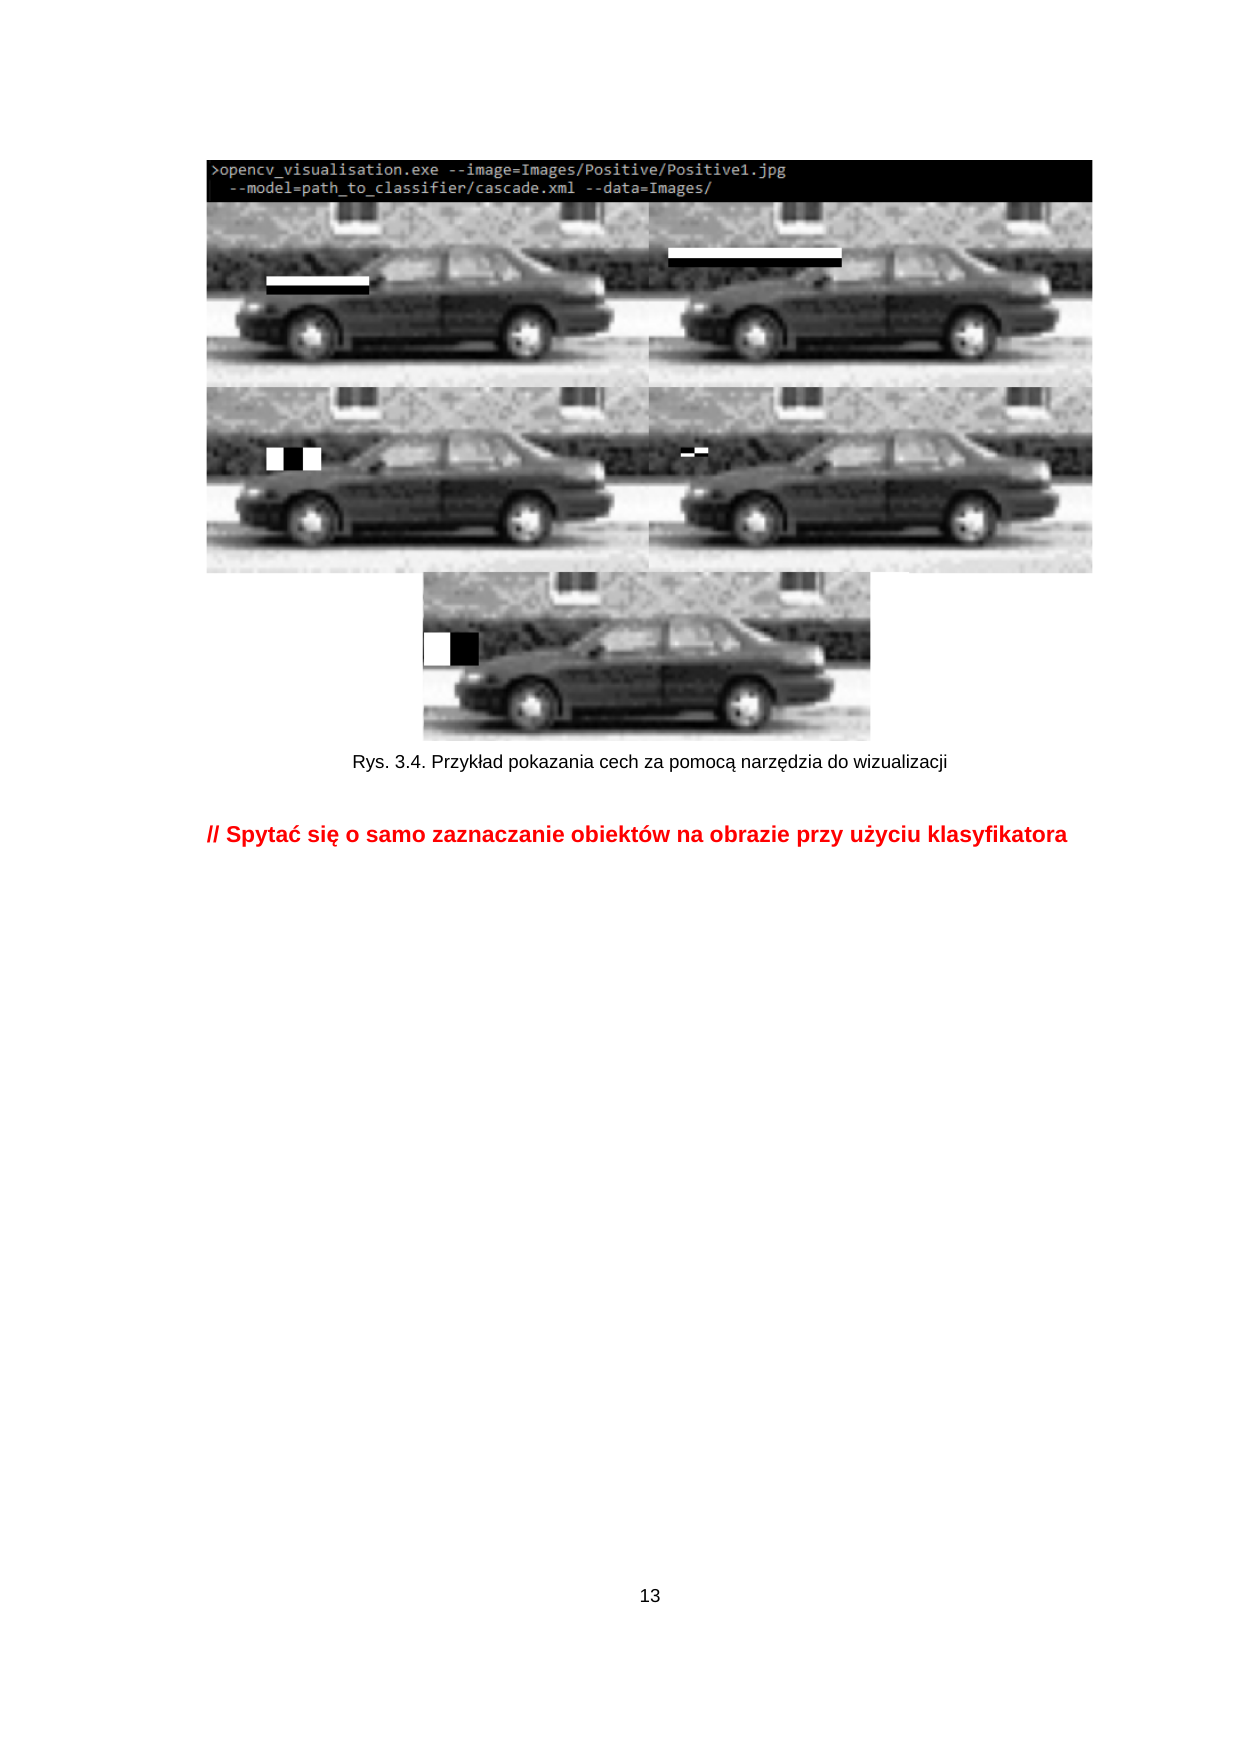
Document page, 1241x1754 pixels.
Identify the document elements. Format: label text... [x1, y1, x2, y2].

picture [206, 160, 1093, 741]
text // Spytać się o samo zaznaczanie obiektów na obrazie przy użyciu klasyfikatora [207, 821, 1093, 847]
text Rys. 3.4. Przykład pokazania cech za pomocą narzędzia do wizualizacji [207, 741, 1093, 773]
text [207, 148, 1093, 160]
